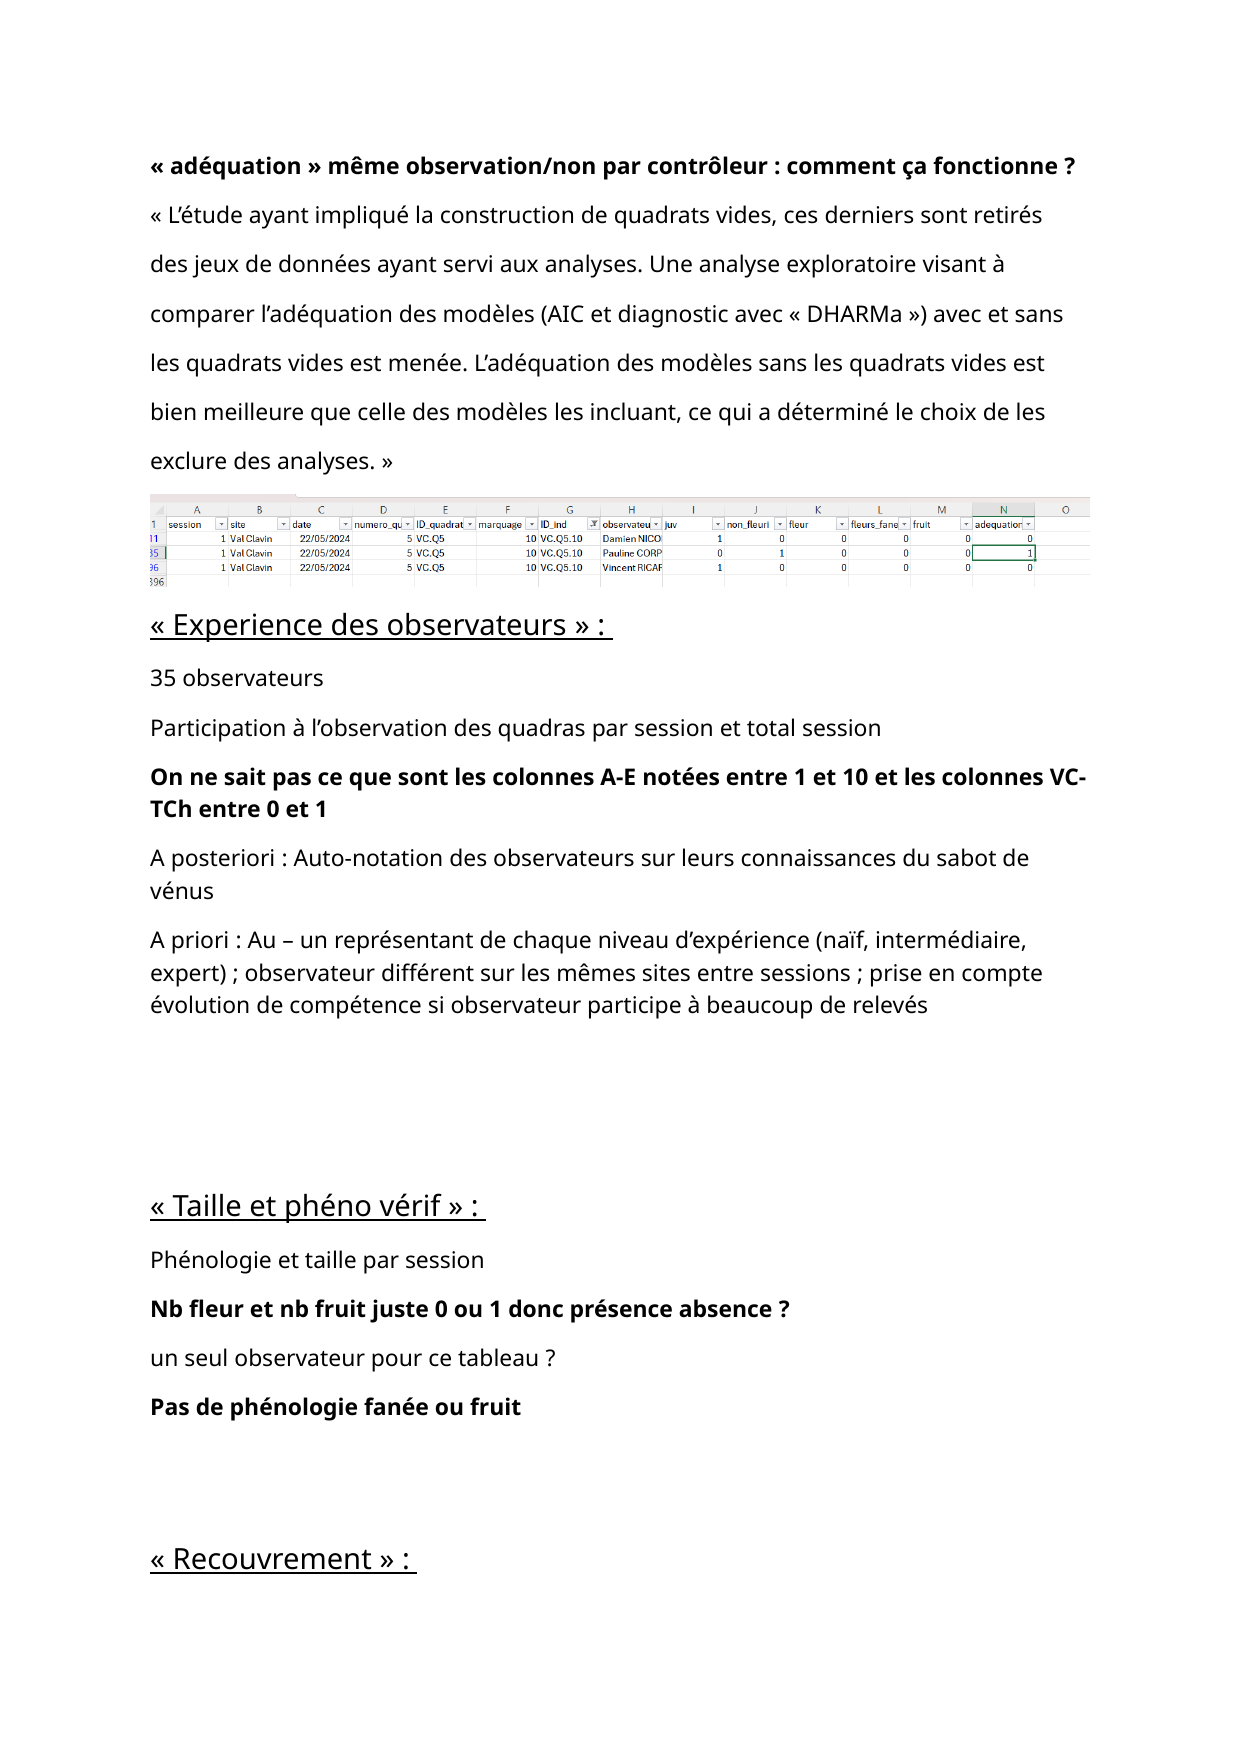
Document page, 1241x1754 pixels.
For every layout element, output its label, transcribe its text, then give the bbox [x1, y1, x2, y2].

text « Experience des observateurs » : [150, 604, 1090, 644]
text « Recouvrement » : [150, 1539, 1090, 1578]
text exclure des analyses. » [150, 445, 1090, 476]
text comparer l’adéquation des modèles (AIC et diagnostic avec « DHARMa ») avec et sans [150, 297, 1090, 329]
text Pas de phénologie fanée ou fruit [150, 1391, 1090, 1422]
text On ne sait pas ce que sont les colonnes A-E notées entre 1 et 10 et les colonnes VC-TCh entre 0 et 1 [150, 761, 1090, 824]
text Nb fleur et nb fruit juste 0 ou 1 donc présence absence ? [150, 1293, 1090, 1324]
text « Taille et phéno vérif » : [150, 1186, 1090, 1225]
text les quadrats vides est menée. L’adéquation des modèles sans les quadrats vides est [150, 347, 1090, 378]
text Phénologie et taille par session [150, 1244, 1090, 1275]
text A posteriori : Auto-notation des observateurs sur leurs connaissances du sabot de vénus [150, 842, 1090, 906]
text « L’étude ayant impliqué la construction de quadrats vides, ces derniers sont retirés [150, 199, 1090, 230]
text 35 observateurs [150, 662, 1090, 694]
text un seul observateur pour ce tableau ? [150, 1342, 1090, 1373]
text Participation à l’observation des quadras par session et total session [150, 712, 1090, 743]
text A priori : Au – un représentant de chaque niveau d’expérience (naïf, intermédiaire, expert) ; observateur différent sur les mêmes sites entre sessions ; prise en compte évolution de compétence si observateur participe à beaucoup de relevés [150, 924, 1090, 1020]
text « adéquation » même observation/non par contrôleur : comment ça fonctionne ? [150, 150, 1090, 181]
text bien meilleure que celle des modèles les incluant, ce qui a déterminé le choix de les [150, 396, 1090, 427]
text des jeux de données ayant servi aux analyses. Une analyse exploratoire visant à [150, 248, 1090, 279]
